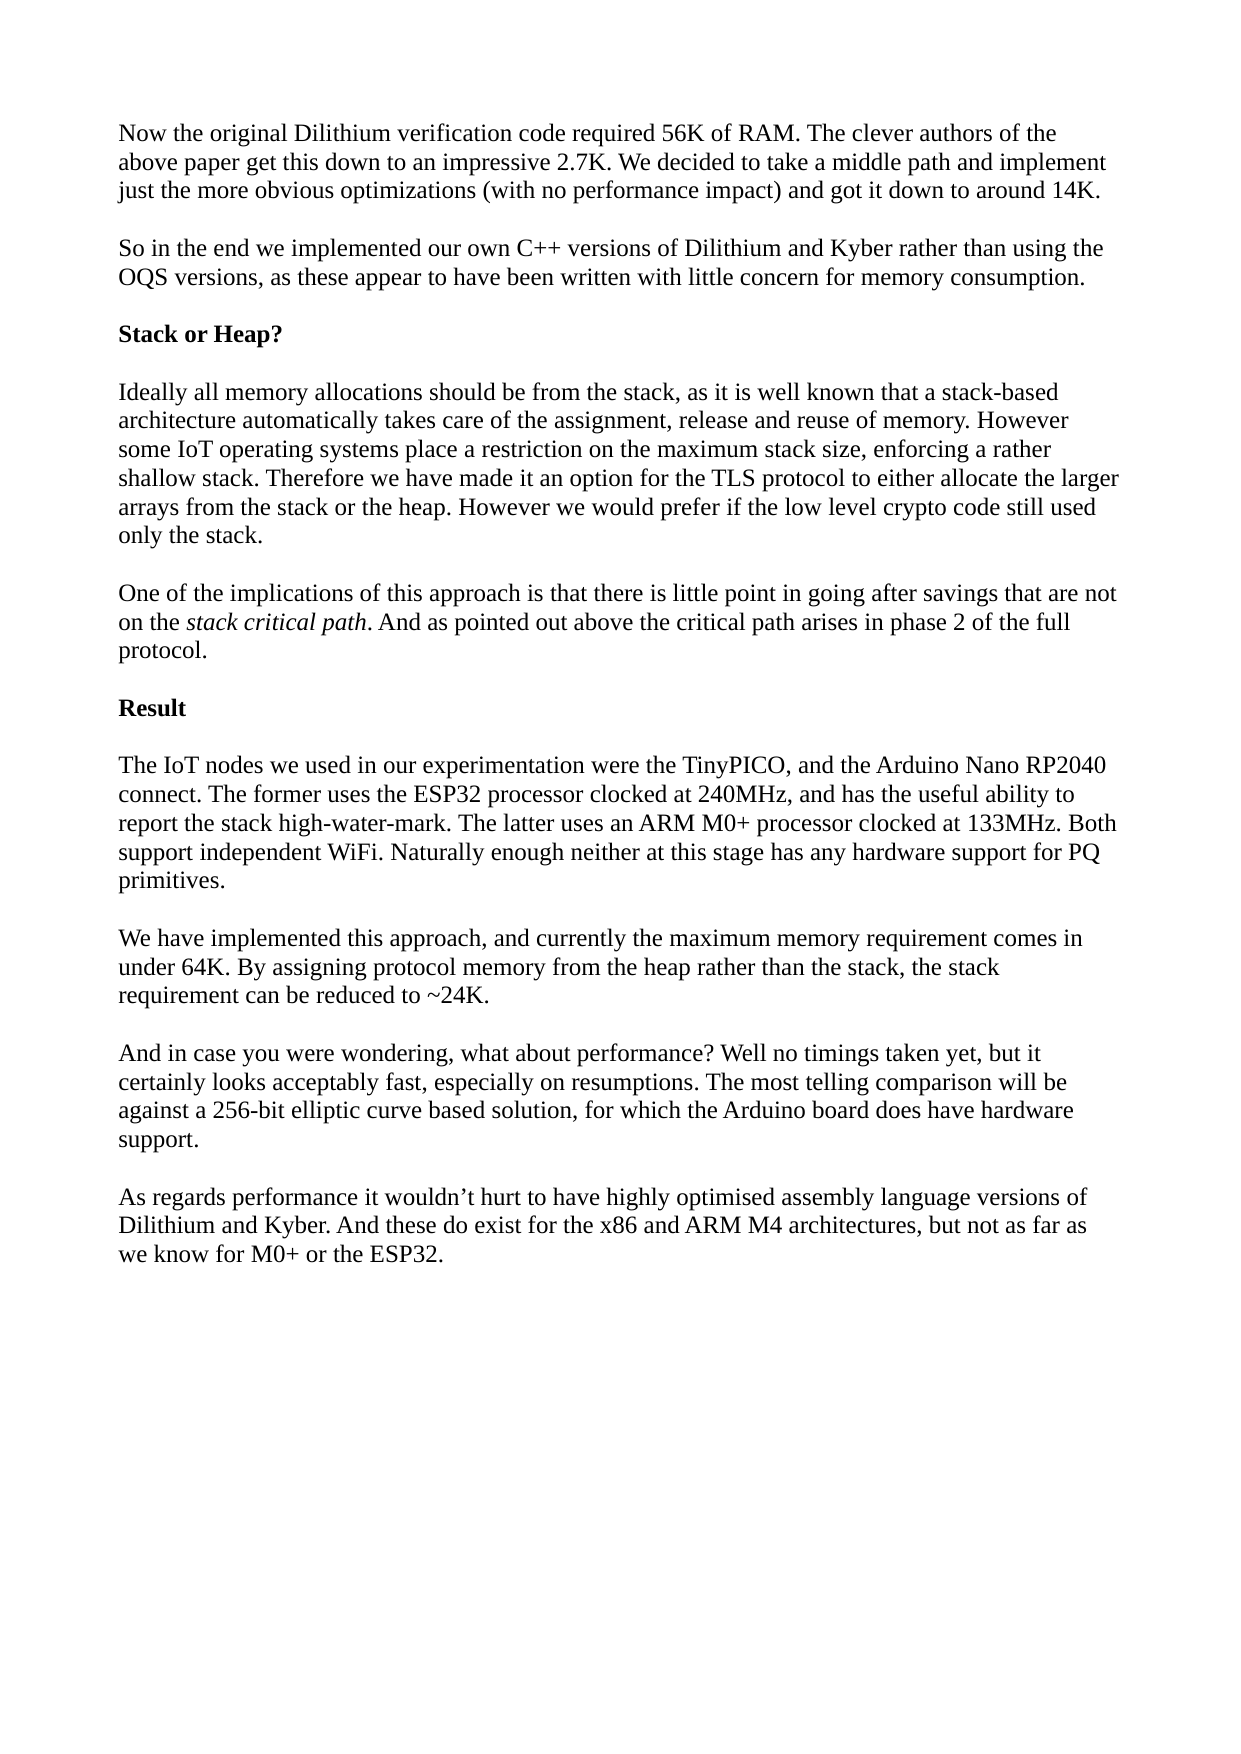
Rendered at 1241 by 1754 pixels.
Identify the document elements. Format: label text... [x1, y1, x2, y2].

text Result [118, 693, 1122, 722]
text Ideally all memory allocations should be from the stack, as it is well known that a stack-based architecture automatically takes care of the assignment, release and reuse of memory. However some IoT operating systems place a restriction on the maximum stack size, enforcing a rather shallow stack. Therefore we have made it an option for the TLS protocol to either allocate the larger arrays from the stack or the heap. However we would prefer if the low level crypto code still used only the stack. [118, 377, 1122, 549]
text As regards performance it wouldn’t hurt to have highly optimised assembly language versions of Dilithium and Kyber. And these do exist for the x86 and ARM M4 architectures, but not as far as we know for M0+ or the ESP32. [118, 1182, 1122, 1268]
text Stack or Heap? [118, 319, 1122, 348]
text Now the original Dilithium verification code required 56K of RAM. The clever authors of the above paper get this down to an impressive 2.7K. We decided to take a middle path and implement just the more obvious optimizations (with no performance impact) and got it down to around 14K. [118, 118, 1122, 204]
text The IoT nodes we used in our experimentation were the TinyPICO, and the Arduino Nano RP2040 connect. The former uses the ESP32 processor clocked at 240MHz, and has the useful ability to report the stack high-water-mark. The latter uses an ARM M0+ processor clocked at 133MHz. Both support independent WiFi. Naturally enough neither at this stage has any hardware support for PQ primitives. [118, 751, 1122, 894]
text One of the implications of this approach is that there is little point in going after savings that are not on the stack critical path. And as pointed out above the critical path arises in phase 2 of the full protocol. [118, 578, 1122, 664]
text And in case you were wondering, what about performance? Well no timings taken yet, but it certainly looks acceptably fast, especially on resumptions. The most telling comparison will be against a 256-bit elliptic curve based solution, for which the Arduino board does have hardware support. [118, 1038, 1122, 1153]
text So in the end we implemented our own C++ versions of Dilithium and Kyber rather than using the OQS versions, as these appear to have been written with little concern for memory consumption. [118, 233, 1122, 291]
text We have implemented this approach, and currently the maximum memory requirement comes in under 64K. By assigning protocol memory from the heap rather than the stack, the stack requirement can be reduced to ~24K. [118, 923, 1122, 1009]
